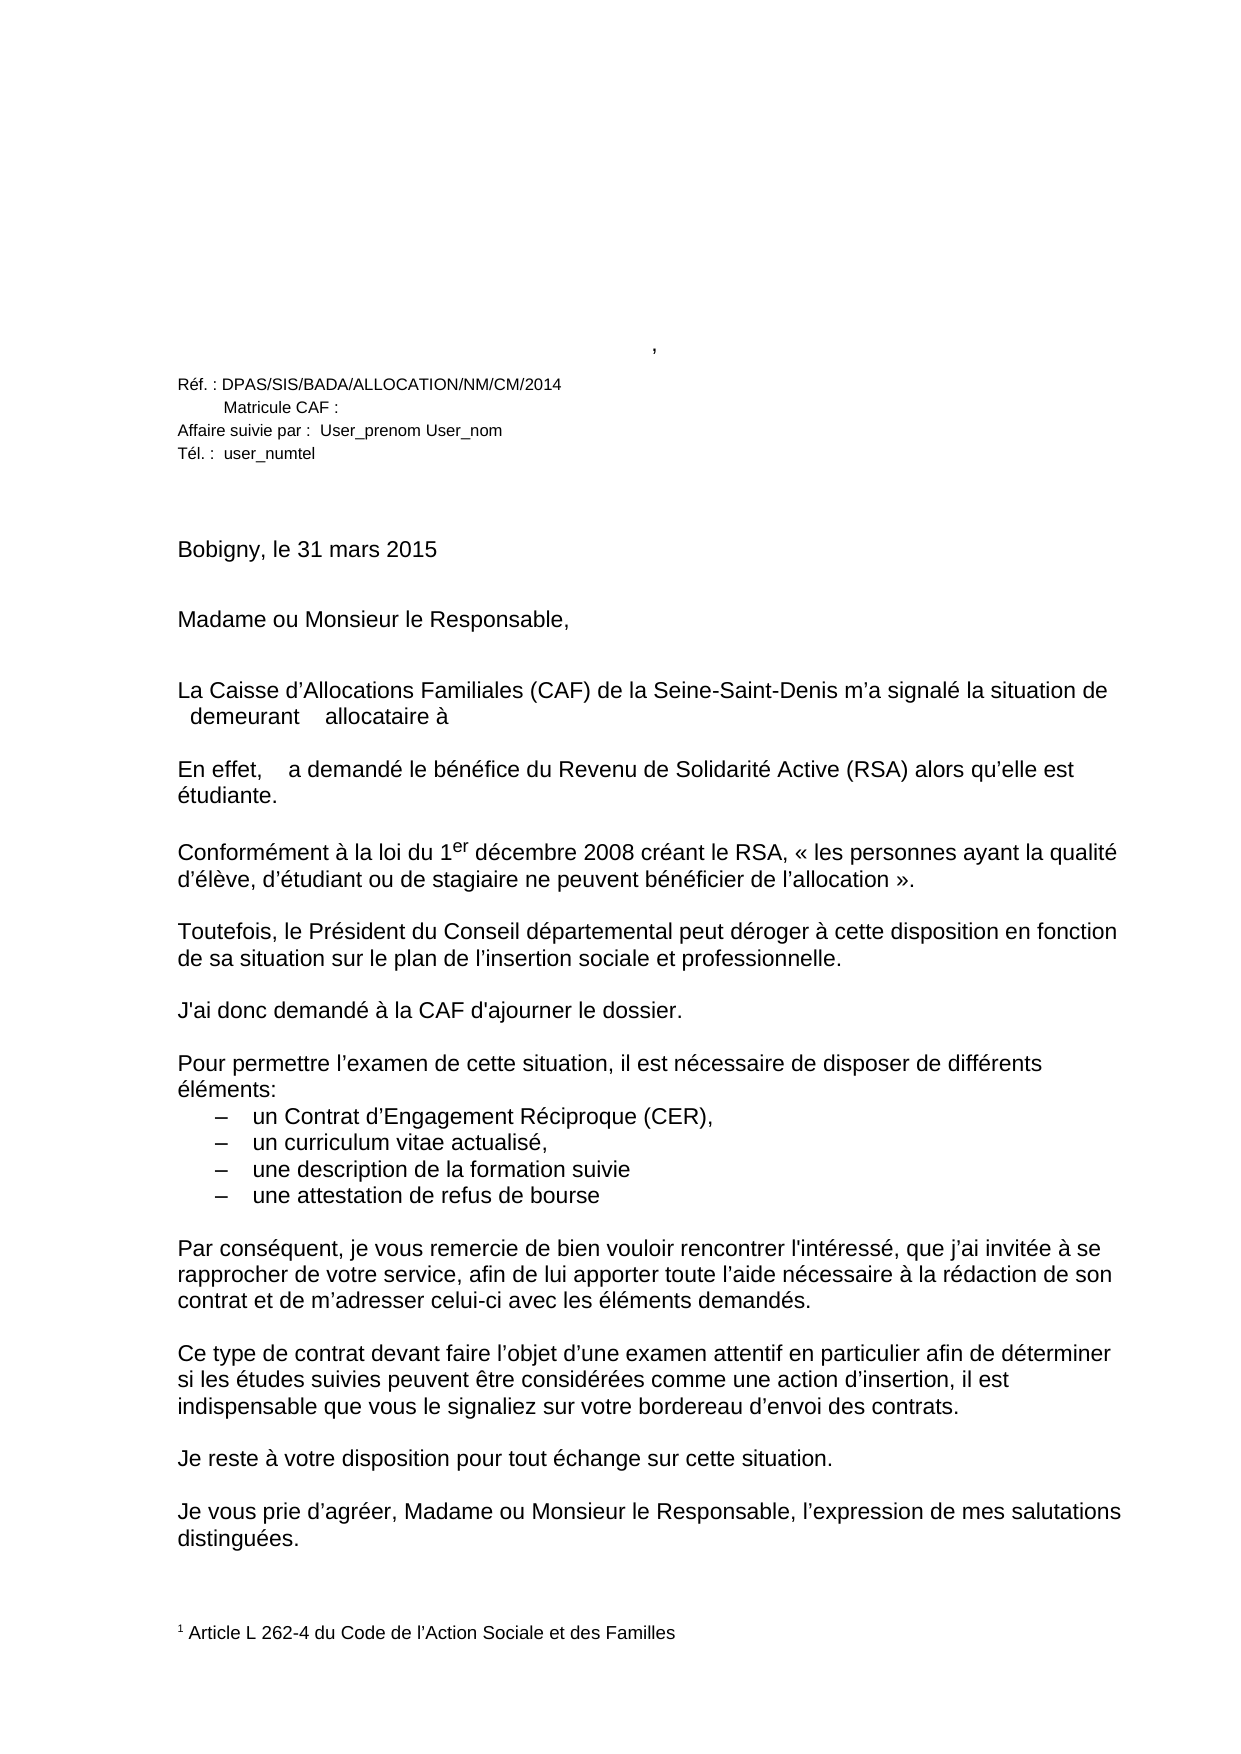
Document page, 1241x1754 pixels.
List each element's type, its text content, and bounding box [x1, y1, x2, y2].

text La Caisse d’Allocations Familiales (CAF) de la Seine-Saint-Denis m’a signalé la situation de demeurant allocataire à [177, 677, 1122, 729]
list une attestation de refus de bourse [215, 1182, 1122, 1208]
table_cell [177, 260, 649, 304]
table_cell [650, 260, 1122, 304]
text J'ai donc demandé à la CAF d'ajourner le dossier. [177, 997, 1122, 1024]
table_header [177, 233, 649, 259]
text Par conséquent, je vous remercie de bien vouloir rencontrer l'intéressé, que j’ai invitée à se rapprocher de votre service, afin de lui apporter toute l’aide nécessaire à la rédaction de son contrat et de m’adresser celui-ci avec les éléments demandés. [177, 1234, 1122, 1314]
text Pour permettre l’examen de cette situation, il est nécessaire de disposer de différents éléments: [177, 1050, 1122, 1103]
text Toutefois, le Président du Conseil départemental peut déroger à cette disposition en fonction de sa situation sur le plan de l’insertion sociale et professionnelle. [177, 918, 1122, 971]
list une description de la formation suivie [215, 1156, 1122, 1182]
text Je reste à votre disposition pour tout échange sur cette situation. [177, 1445, 1122, 1472]
text Madame ou Monsieur le Responsable, [177, 606, 1122, 633]
list un curriculum vitae actualisé, [215, 1129, 1122, 1156]
text Je vous prie d’agréer, Madame ou Monsieur le Responsable, l’expression de mes salutations distinguées. [177, 1498, 1122, 1551]
table_header [650, 233, 1122, 259]
table_cell Réf. : DPAS/SIS/BADA/ALLOCATION/NM/CM/2014 Matricule CAF : Affaire suivie par : user_prenom user_nom Tél. : user_numtel Bobigny, le 31 mars 2015 [177, 304, 649, 562]
text Conformément à la loi du 1er décembre 2008 créant le RSA, « les personnes ayant la qualité d’élève, d’étudiant ou de stagiaire ne peuvent bénéficier de l’allocation ». [177, 835, 1122, 892]
table_cell , [650, 304, 1122, 562]
text Ce type de contrat devant faire l’objet d’une examen attentif en particulier afin de déterminer si les études suivies peuvent être considérées comme une action d’insertion, il est indispensable que vous le signaliez sur votre bordereau d’envoi des contrats. [177, 1340, 1122, 1419]
list un Contrat d’Engagement Réciproque (CER), [215, 1103, 1122, 1129]
text En effet, a demandé le bénéfice du Revenu de Solidarité Active (RSA) alors qu’elle est étudiante. [177, 756, 1122, 808]
